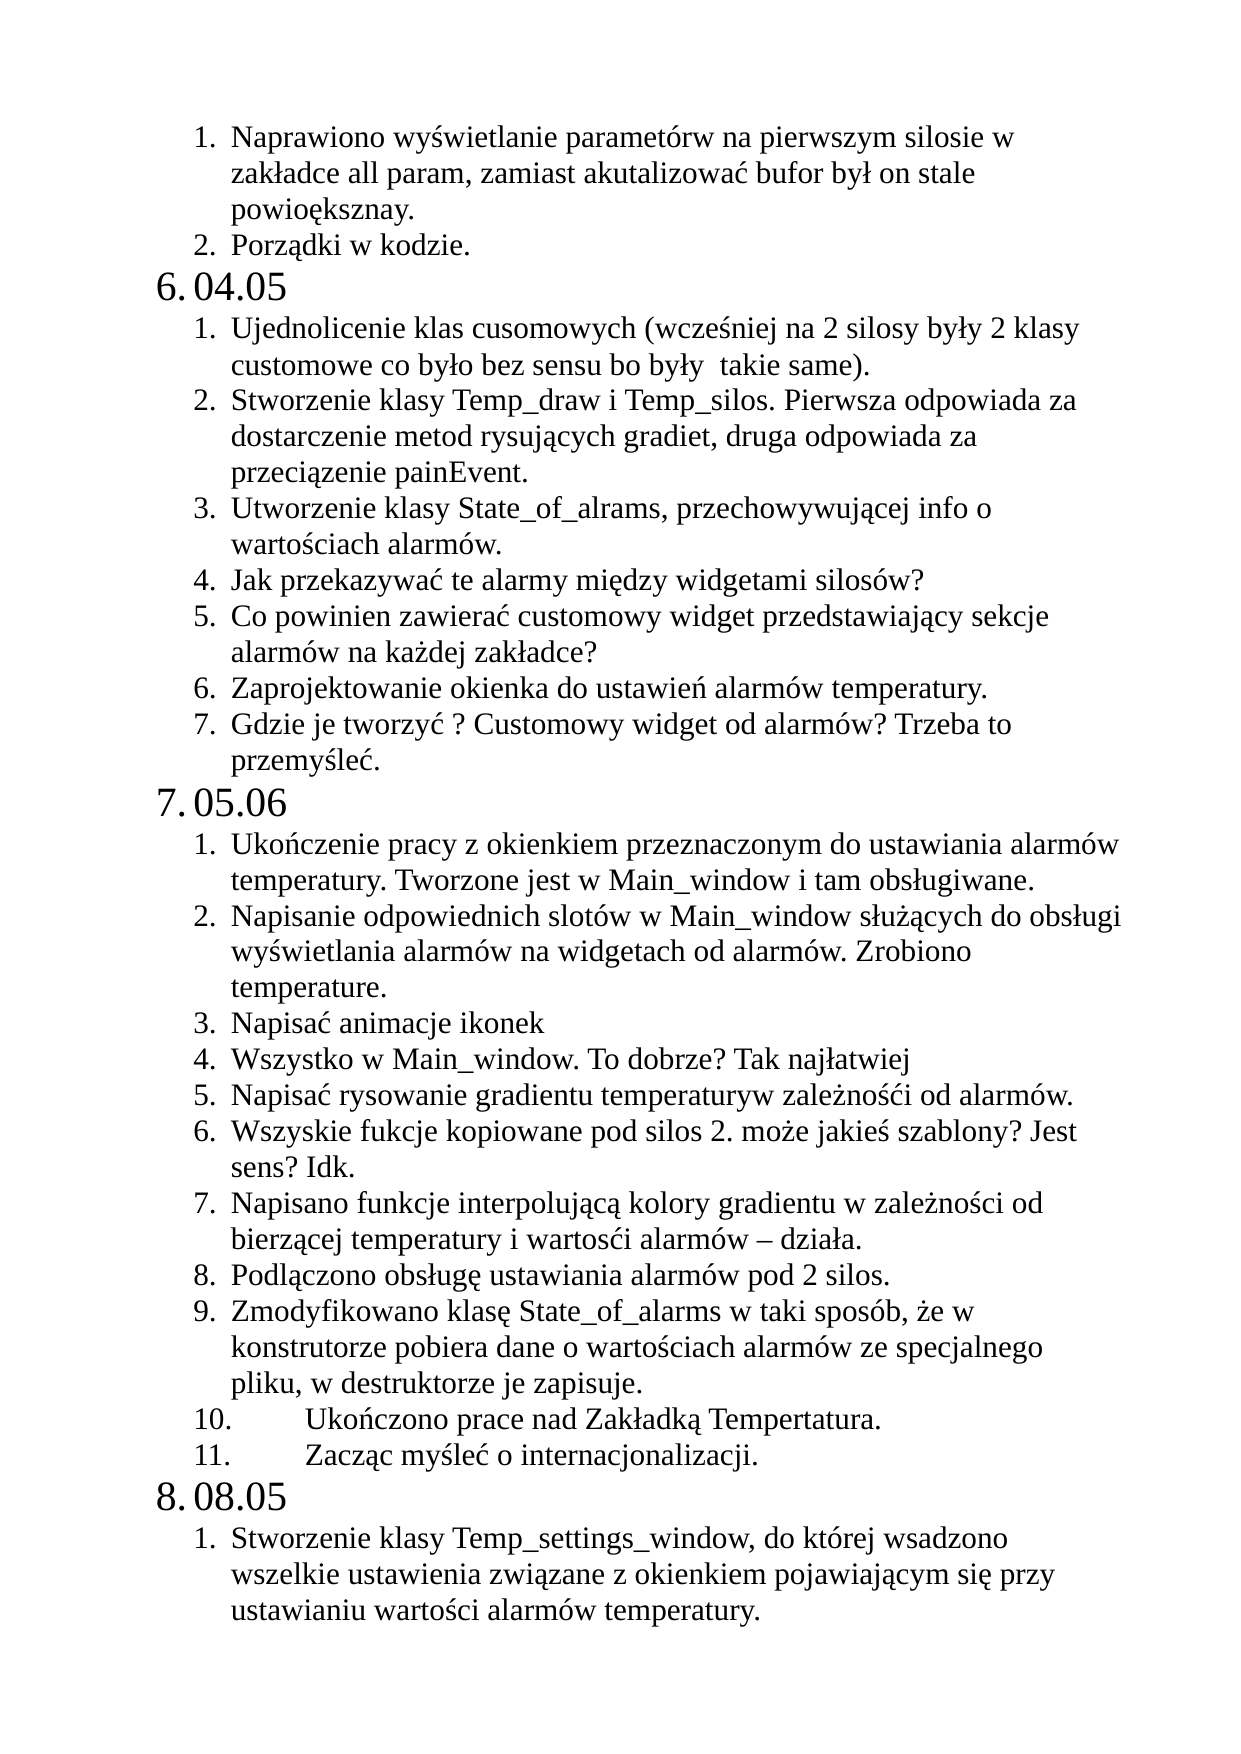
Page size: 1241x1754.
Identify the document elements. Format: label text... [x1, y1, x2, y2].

list Wszystko w Main_window. To dobrze? Tak najłatwiej [193, 1041, 1122, 1076]
list Utworzenie klasy State_of_alrams, przechowywującej info o wartościach alarmów. [193, 489, 1122, 561]
list Zaprojektowanie okienka do ustawień alarmów temperatury. [193, 669, 1122, 705]
list Napisać animacje ikonek [193, 1004, 1122, 1041]
list Wszyskie fukcje kopiowane pod silos 2. może jakieś szablony? Jest sens? Idk. [193, 1112, 1122, 1184]
list Naprawiono wyświetlanie parametórw na pierwszym silosie w zakładce all param, zamiast akutalizować bufor był on stale powioększnay. [193, 118, 1122, 226]
list 05.06 [156, 777, 1122, 825]
list Stworzenie klasy Temp_settings_window, do której wsadzono wszelkie ustawienia związane z okienkiem pojawiającym się przy ustawianiu wartości alarmów temperatury. [193, 1520, 1122, 1627]
list Zacząc myśleć o internacjonalizacji. [193, 1436, 1122, 1472]
list Ukończono prace nad Zakładką Tempertatura. [193, 1400, 1122, 1436]
list Zmodyfikowano klasę State_of_alarms w taki sposób, że w konstrutorze pobiera dane o wartościach alarmów ze specjalnego pliku, w destruktorze je zapisuje. [193, 1292, 1122, 1400]
list Porządki w kodzie. [193, 226, 1122, 262]
list 08.05 [156, 1472, 1122, 1520]
list Jak przekazywać te alarmy między widgetami silosów? [193, 561, 1122, 597]
list Gdzie je tworzyć ? Customowy widget od alarmów? Trzeba to przemyśleć. [193, 705, 1122, 777]
list Co powinien zawierać customowy widget przedstawiający sekcje alarmów na każdej zakładce? [193, 597, 1122, 669]
list Napisanie odpowiednich slotów w Main_window służących do obsługi wyświetlania alarmów na widgetach od alarmów. Zrobiono temperature. [193, 897, 1122, 1004]
list Napisać rysowanie gradientu temperaturyw zależnośći od alarmów. [193, 1076, 1122, 1112]
list Napisano funkcje interpolującą kolory gradientu w zależności od bierzącej temperatury i wartosći alarmów – działa. [193, 1184, 1122, 1256]
list Ujednolicenie klas cusomowych (wcześniej na 2 silosy były 2 klasy customowe co było bez sensu bo były takie same). [193, 310, 1122, 382]
list Stworzenie klasy Temp_draw i Temp_silos. Pierwsza odpowiada za dostarczenie metod rysujących gradiet, druga odpowiada za przeciązenie painEvent. [193, 382, 1122, 489]
list Ukończenie pracy z okienkiem przeznaczonym do ustawiania alarmów temperatury. Tworzone jest w Main_window i tam obsługiwane. [193, 825, 1122, 897]
list Podlączono obsługę ustawiania alarmów pod 2 silos. [193, 1256, 1122, 1292]
list 04.05 [156, 262, 1122, 310]
